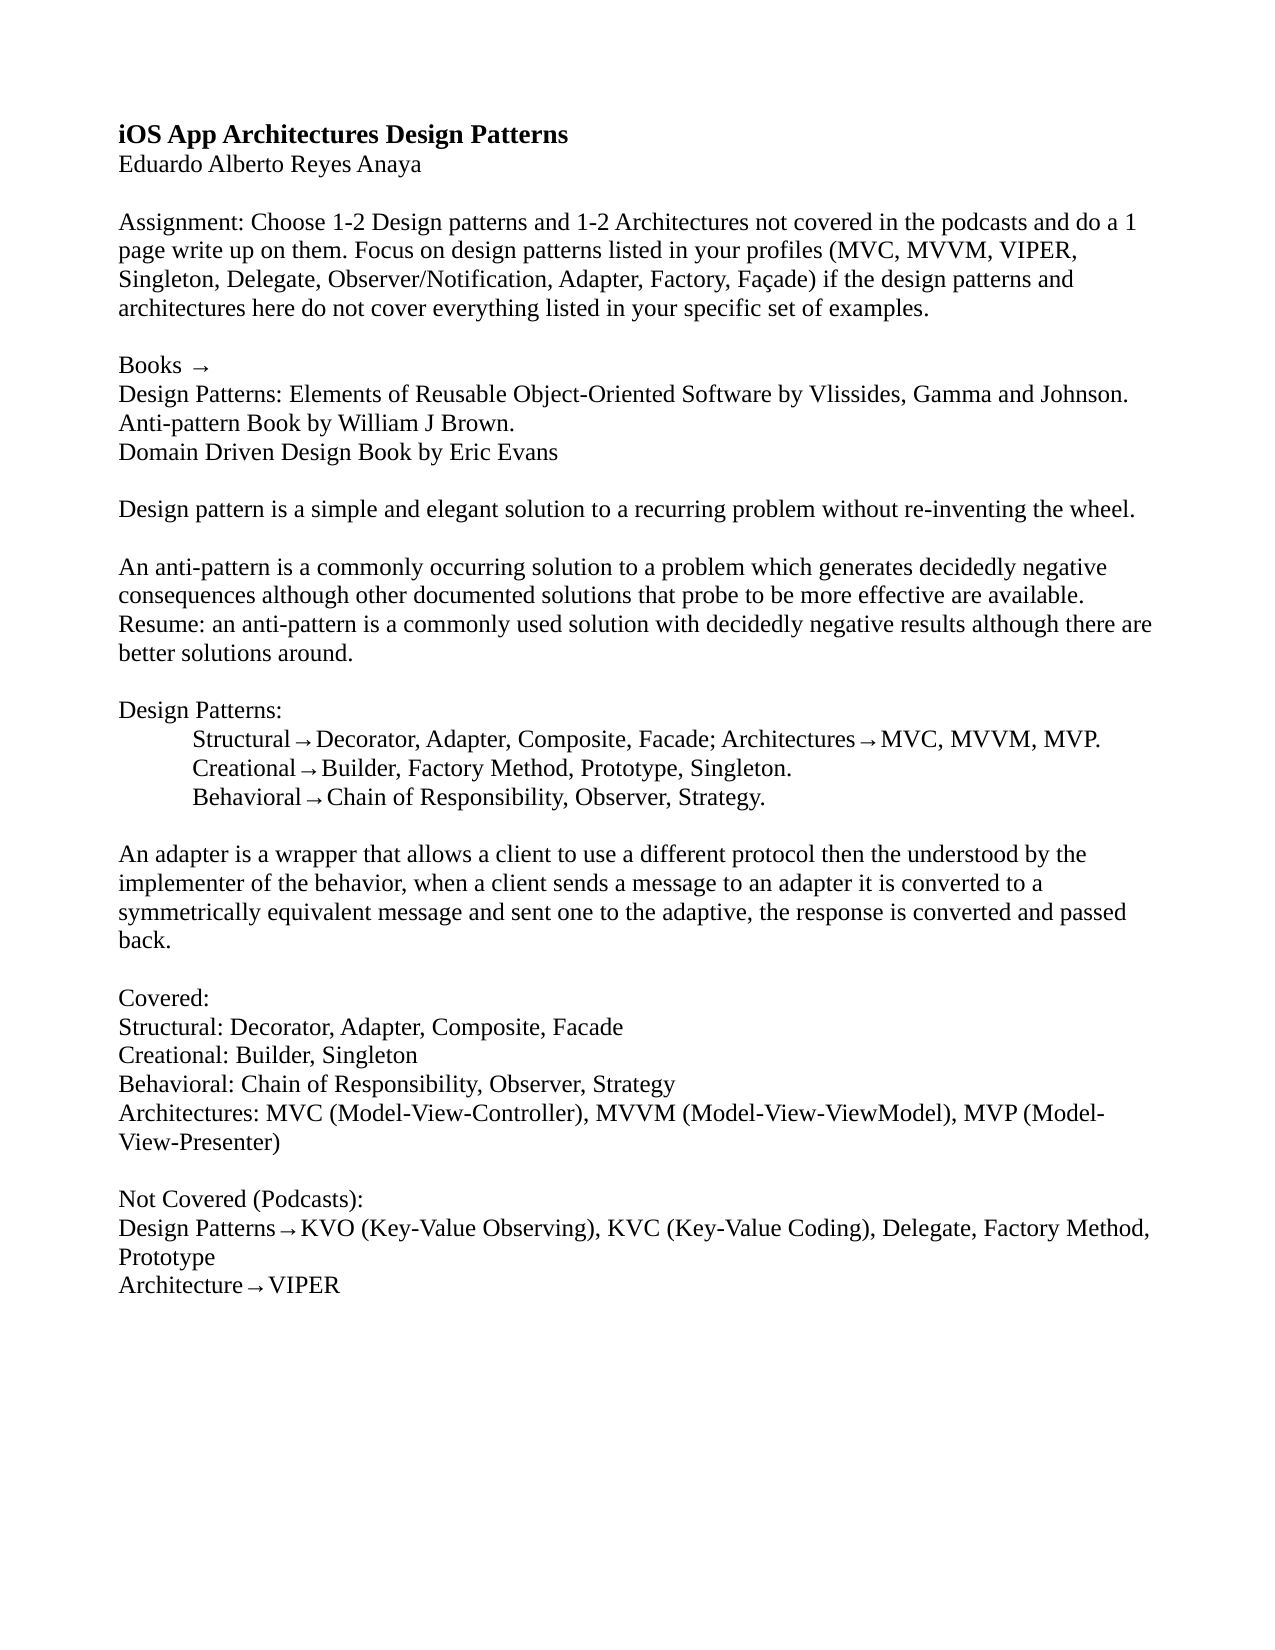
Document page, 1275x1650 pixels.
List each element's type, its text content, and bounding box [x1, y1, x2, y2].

text Behavioral: Chain of Responsibility, Observer, Strategy [118, 1069, 1157, 1098]
text Eduardo Alberto Reyes Anaya [118, 149, 1157, 178]
text Creational→Builder, Factory Method, Prototype, Singleton. [118, 753, 1157, 782]
text Creational: Builder, Singleton [118, 1041, 1157, 1069]
text Design Patterns: [118, 696, 1157, 724]
text Design Patterns→KVO (Key-Value Observing), KVC (Key-Value Coding), Delegate, Factory Method, Prototype [118, 1213, 1157, 1271]
text Domain Driven Design Book by Eric Evans [118, 437, 1157, 466]
text An adapter is a wrapper that allows a client to use a different protocol then the understood by the implementer of the behavior, when a client sends a message to an adapter it is converted to a symmetrically equivalent message and sent one to the adaptive, the response is converted and passed back. [118, 839, 1157, 954]
text Assignment: Choose 1-2 Design patterns and 1-2 Architectures not covered in the podcasts and do a 1 page write up on them. Focus on design patterns listed in your profiles (MVC, MVVM, VIPER, Singleton, Delegate, Observer/Notification, Adapter, Factory, Façade) if the design patterns and architectures here do not cover everything listed in your specific set of examples. [118, 207, 1157, 322]
text Design pattern is a simple and elegant solution to a recurring problem without re-inventing the wheel. [118, 494, 1157, 523]
text Architecture→VIPER [118, 1271, 1157, 1299]
text Behavioral→Chain of Responsibility, Observer, Strategy. [118, 782, 1157, 811]
text Anti-pattern Book by William J Brown. [118, 408, 1157, 437]
text Structural: Decorator, Adapter, Composite, Facade [118, 1012, 1157, 1041]
text Design Patterns: Elements of Reusable Object-Oriented Software by Vlissides, Gamma and Johnson. [118, 379, 1157, 408]
text Not Covered (Podcasts): [118, 1184, 1157, 1213]
text Structural→Decorator, Adapter, Composite, Facade; Architectures→MVC, MVVM, MVP. [118, 724, 1157, 753]
text Architectures: MVC (Model-View-Controller), MVVM (Model-View-ViewModel), MVP (Model-View-Presenter) [118, 1098, 1157, 1156]
text Books → [118, 351, 1157, 379]
text iOS App Architectures Design Patterns [118, 118, 1157, 149]
text An anti-pattern is a commonly occurring solution to a problem which generates decidedly negative consequences although other documented solutions that probe to be more effective are available. Resume: an anti-pattern is a commonly used solution with decidedly negative results although there are better solutions around. [118, 552, 1157, 667]
text Covered: [118, 983, 1157, 1012]
